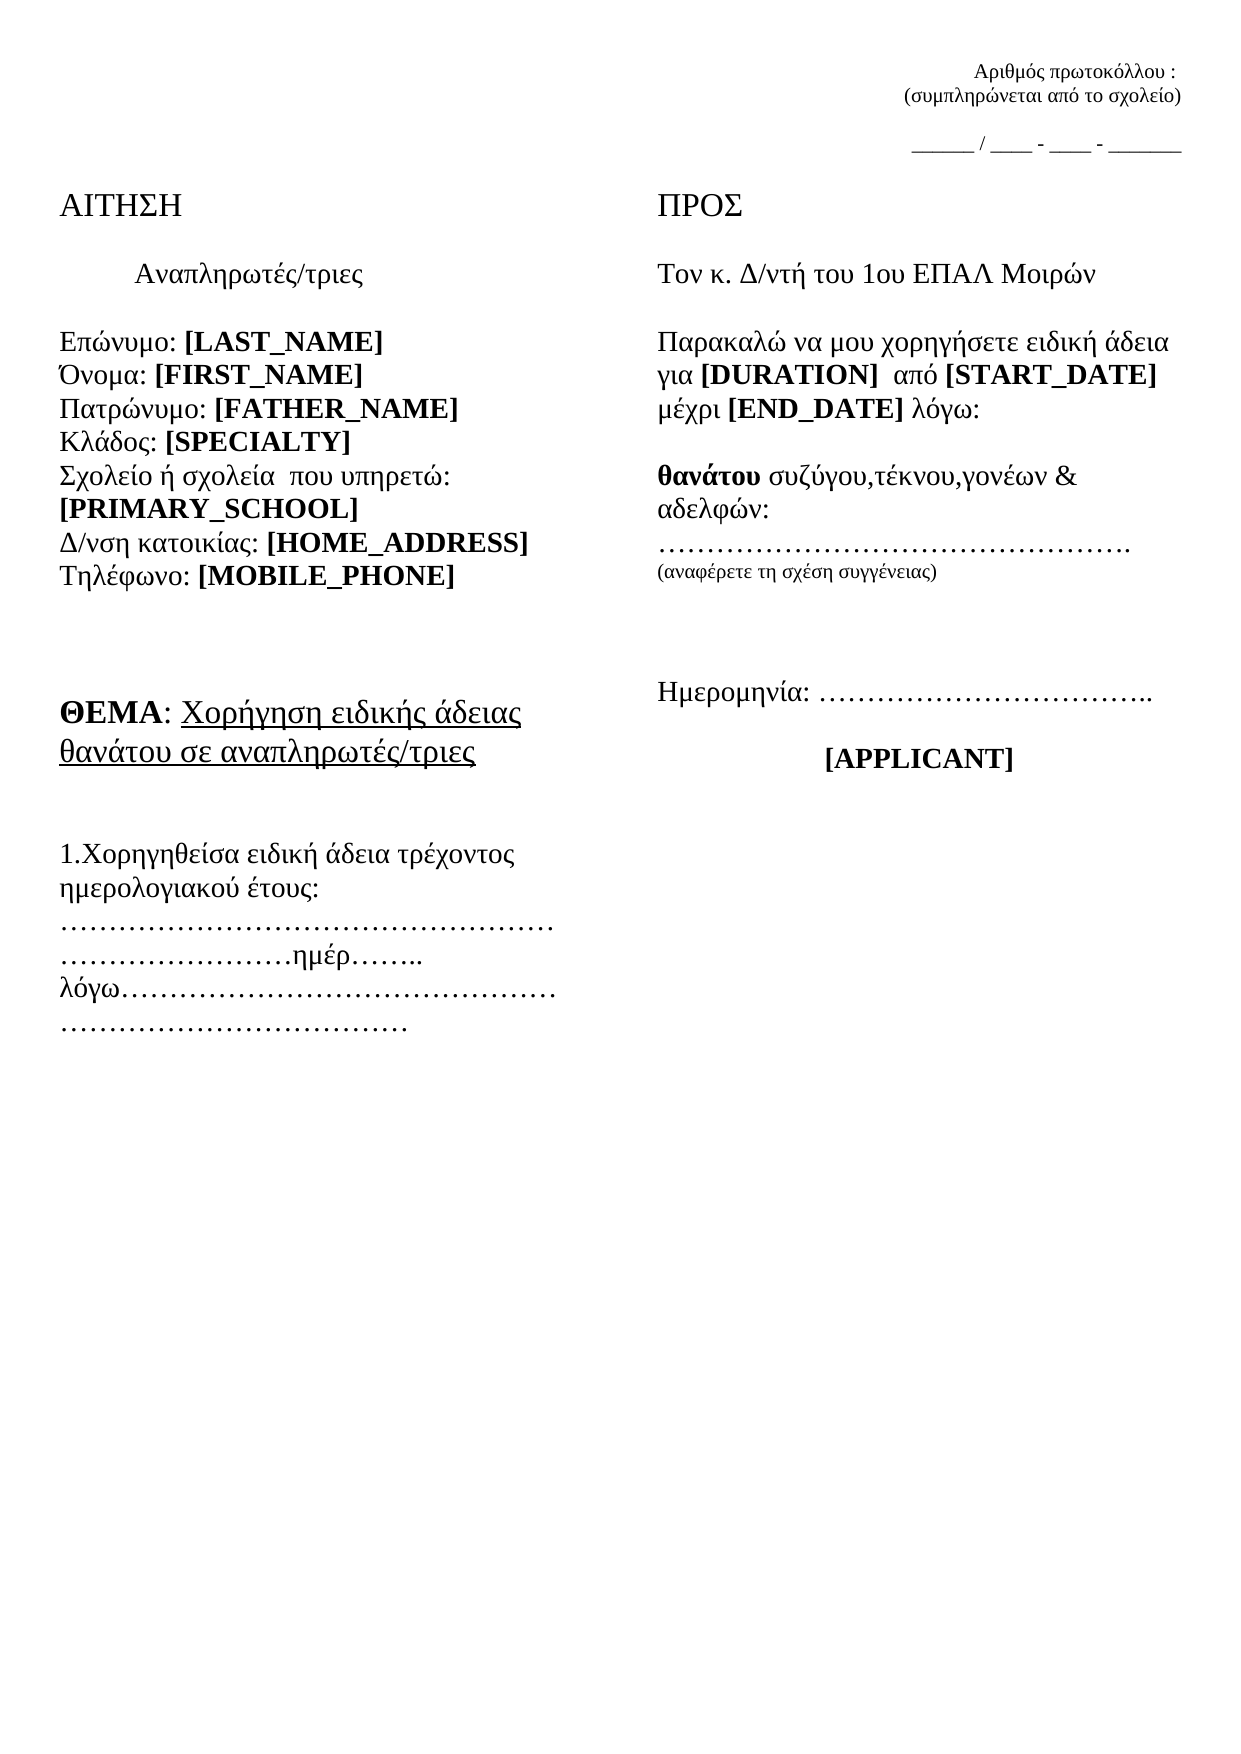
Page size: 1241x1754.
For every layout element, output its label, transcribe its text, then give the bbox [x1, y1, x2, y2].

text Δ/νση κατοικίας: [HOME_ADDRESS] [59, 525, 583, 558]
text για [DURATION] από [START_DATE] μέχρι [END_DATE] λόγω: [657, 357, 1181, 424]
text Σχολείο ή σχολεία που υπηρετώ: [PRIMARY_SCHOOL] [59, 458, 583, 525]
text (αναφέρετε τη σχέση συγγένειας) [657, 558, 1181, 583]
text Επώνυμο: [LAST_NAME] [59, 324, 583, 357]
text ΘΕΜΑ: Χορήγηση ειδικής άδειας [59, 693, 583, 731]
text Τον κ. Δ/ντή του 1ου ΕΠΑΛ Μοιρών [657, 257, 1181, 290]
text Πατρώνυμο: [FATHER_NAME] [59, 391, 583, 424]
text …………………………………………………………………ημέρ…….. [59, 903, 583, 971]
text Τηλέφωνο: [MOBILE_PHONE] [59, 558, 583, 592]
text Ημερομηνία: …………………………….. [657, 674, 1181, 707]
text λόγω……………………………………………………………………… [59, 971, 583, 1038]
text Αναπληρωτές/τριες [59, 223, 583, 290]
text Παρακαλώ να μου χορηγήσετε ειδική άδεια [657, 324, 1181, 357]
text ΑΙΤΗΣΗ [59, 185, 583, 223]
text 1.Χορηγηθείσα ειδική άδεια τρέχοντος ημερολογιακού έτους: [59, 836, 583, 903]
text θανάτου σε αναπληρωτές/τριες [59, 731, 583, 769]
text Όνομα: [FIRST_NAME] [59, 357, 583, 391]
text θανάτου συζύγου,τέκνου,γονέων & αδελφών:…………………………………………. [657, 458, 1181, 558]
text Κλάδος: [SPECIALTY] [59, 424, 583, 458]
text ΠΡΟΣ [657, 185, 1181, 223]
text [APPLICANT] [657, 741, 1181, 774]
